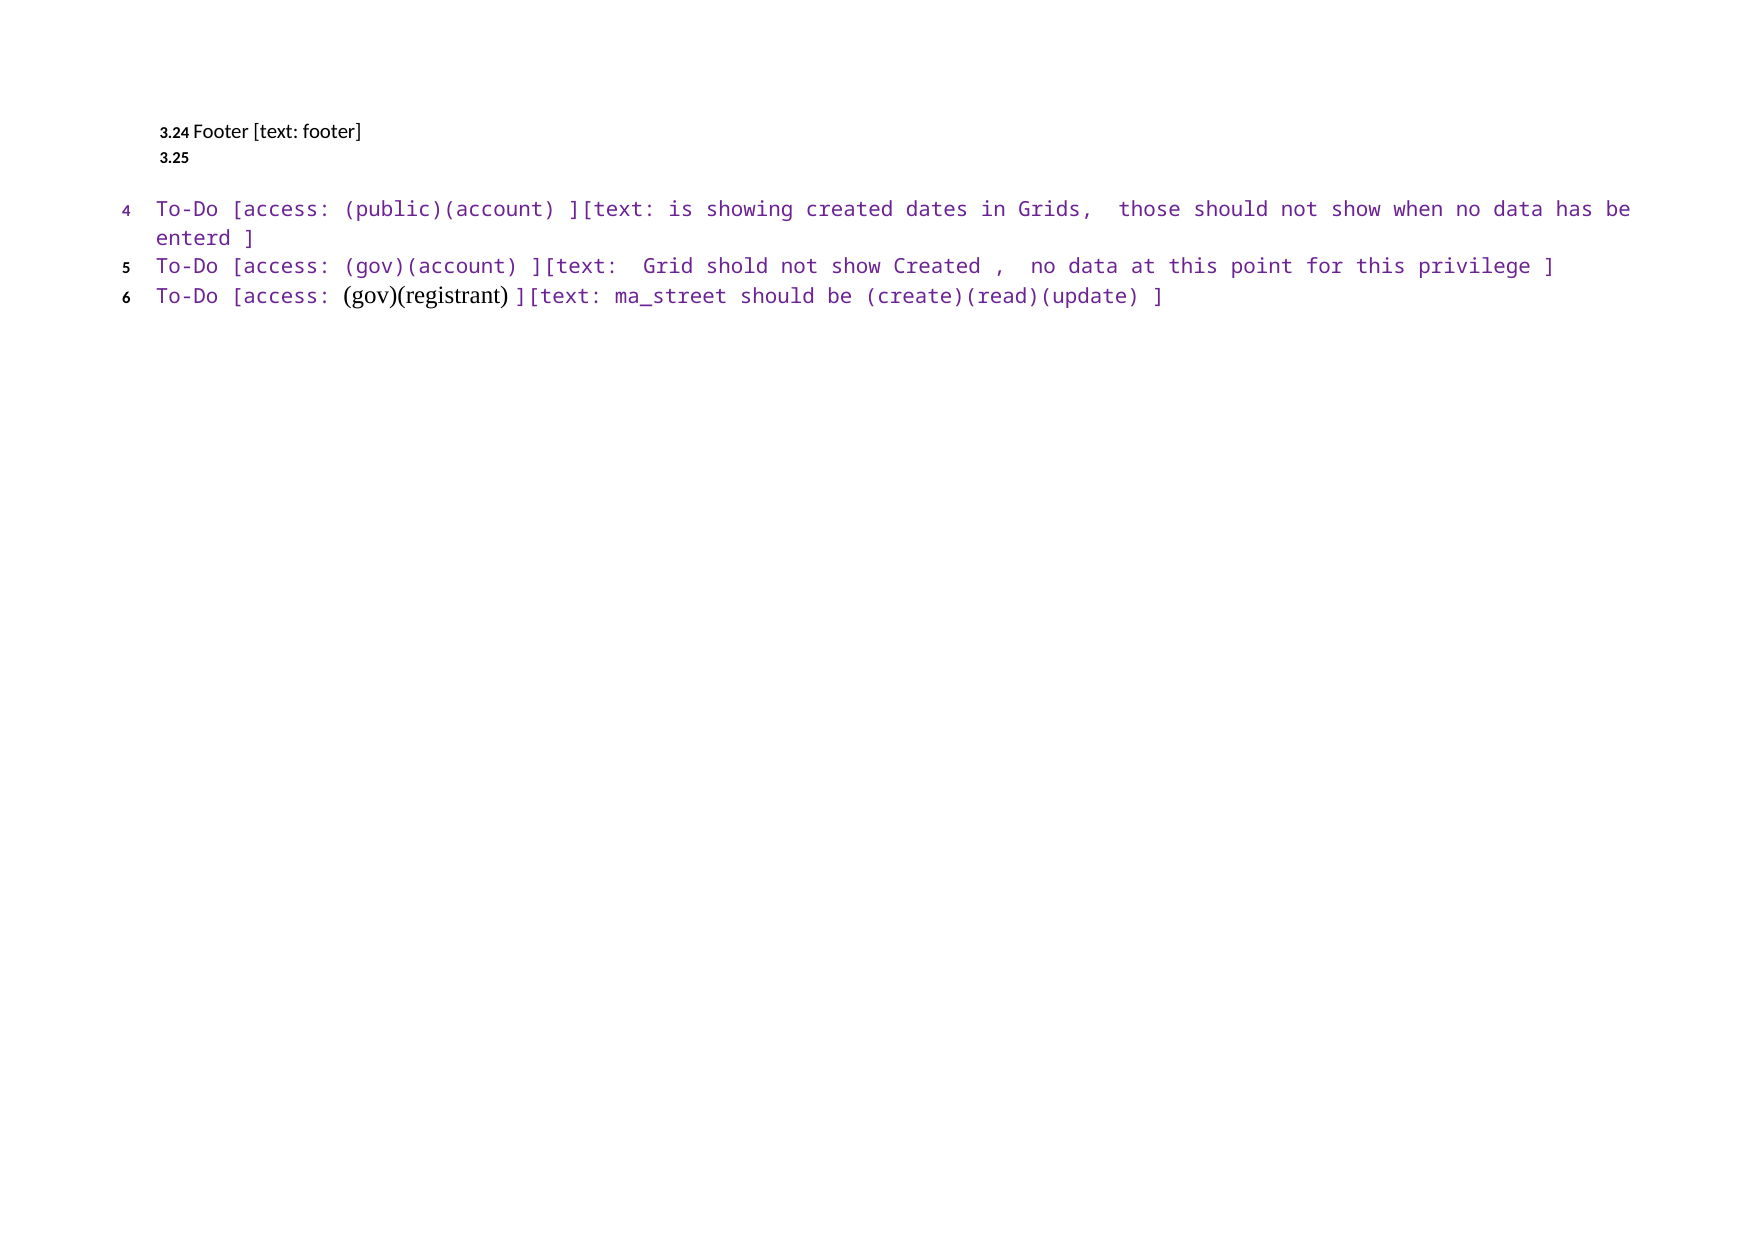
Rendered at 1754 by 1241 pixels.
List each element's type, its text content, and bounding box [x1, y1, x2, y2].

list Footer [text: footer] [156, 118, 1636, 143]
list To-Do [access: (gov)(registrant) ][text: ma_street should be (create)(read)(update) ] [118, 280, 1636, 309]
list To-Do [access: (gov)(account) ][text: Grid shold not show Created , no data at this point for this privilege ] [118, 251, 1636, 280]
list To-Do [access: (public)(account) ][text: is showing created dates in Grids, those should not show when no data has be enterd ] [118, 194, 1636, 251]
